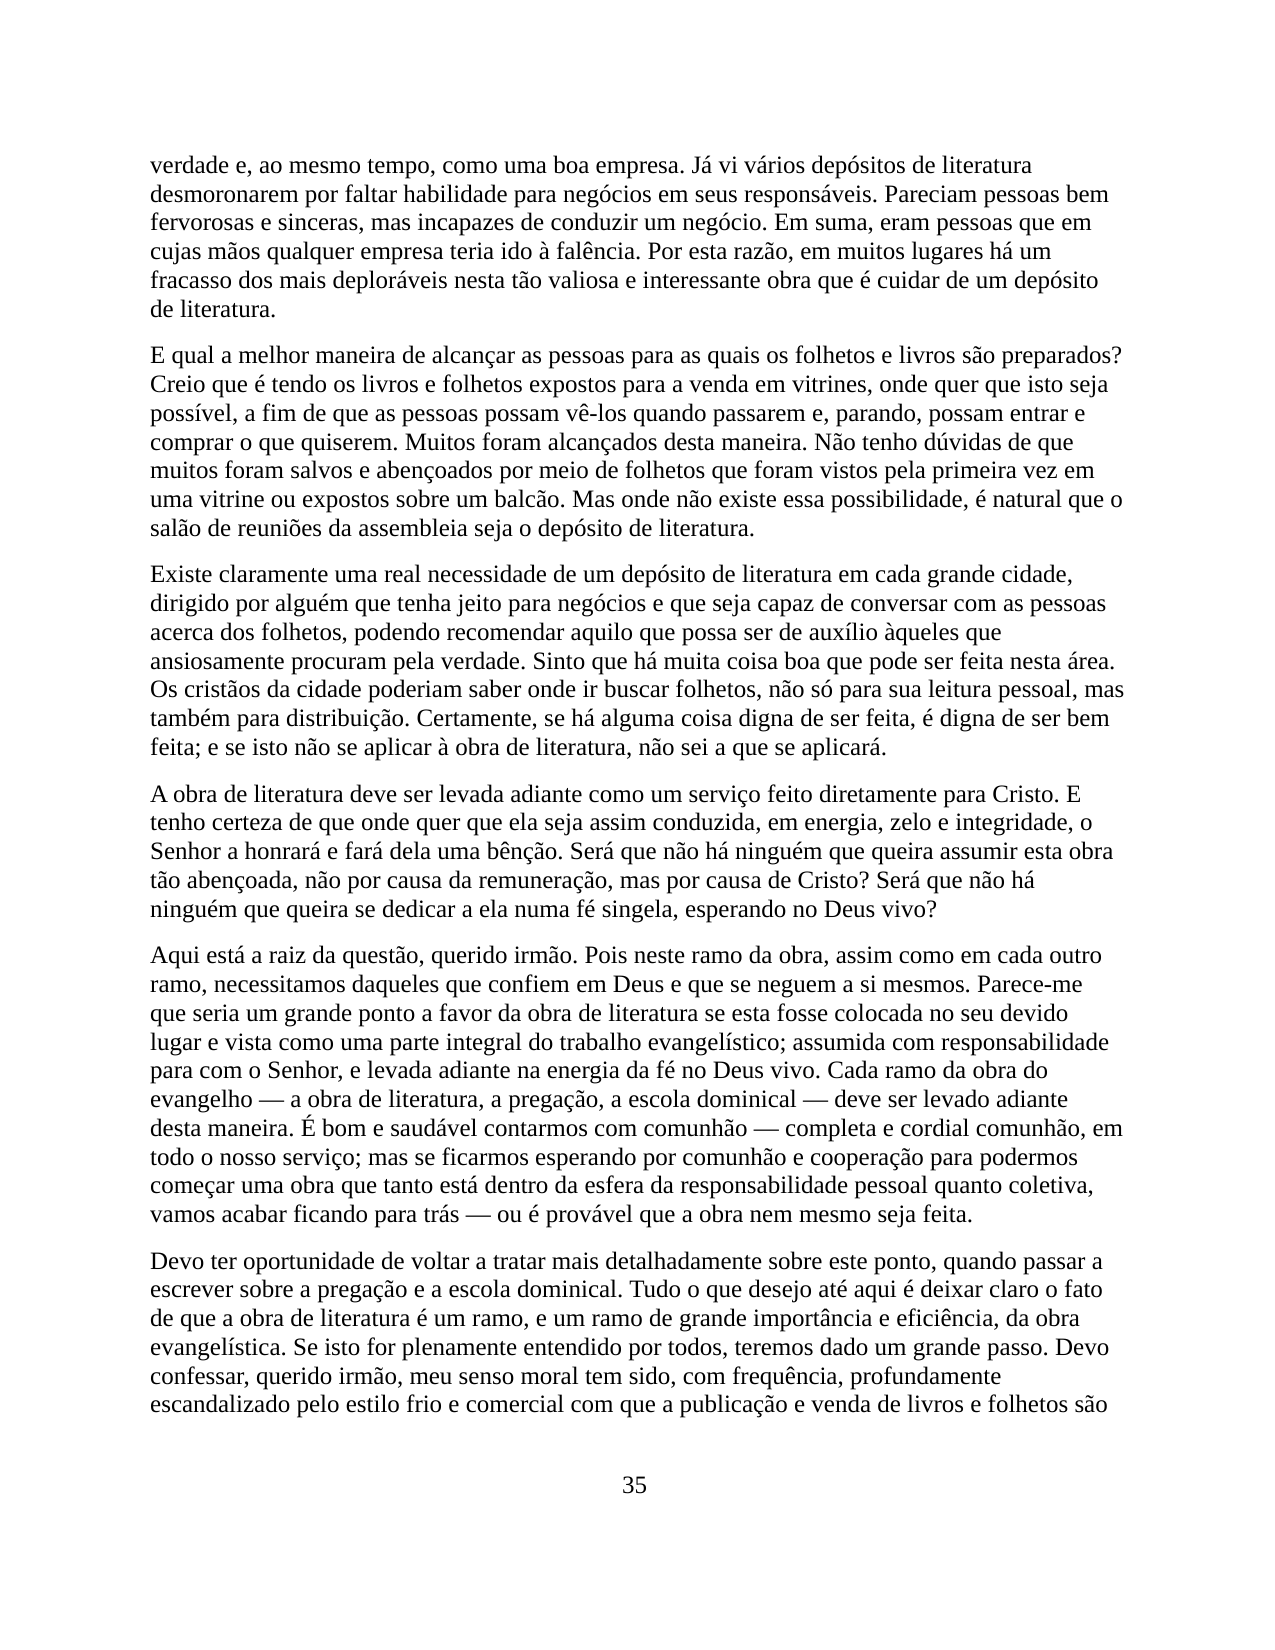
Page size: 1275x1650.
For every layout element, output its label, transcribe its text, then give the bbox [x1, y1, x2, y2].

text verdade e, ao mesmo tempo, como uma boa empresa. Já vi vários depósitos de literatura desmoronarem por faltar habilidade para negócios em seus responsáveis. Pareciam pessoas bem fervorosas e sinceras, mas incapazes de conduzir um negócio. Em suma, eram pessoas que em cujas mãos qualquer empresa teria ido à falência. Por esta razão, em muitos lugares há um fracasso dos mais deploráveis nesta tão valiosa e interessante obra que é cuidar de um depósito de literatura. [150, 150, 1125, 322]
text Devo ter oportunidade de voltar a tratar mais detalhadamente sobre este ponto, quando passar a escrever sobre a pregação e a escola dominical. Tudo o que desejo até aqui é deixar claro o fato de que a obra de literatura é um ramo, e um ramo de grande importância e eficiência, da obra evangelística. Se isto for plenamente entendido por todos, teremos dado um grande passo. Devo confessar, querido irmão, meu senso moral tem sido, com frequência, profundamente escandalizado pelo estilo frio e comercial com que a publicação e venda de livros e folhetos são [150, 1246, 1125, 1418]
text A obra de literatura deve ser levada adiante como um serviço feito diretamente para Cristo. E tenho certeza de que onde quer que ela seja assim conduzida, em energia, zelo e integridade, o Senhor a honrará e fará dela uma bênção. Será que não há ninguém que queira assumir esta obra tão abençoada, não por causa da remuneração, mas por causa de Cristo? Será que não há ninguém que queira se dedicar a ela numa fé singela, esperando no Deus vivo? [150, 779, 1125, 922]
text Aqui está a raiz da questão, querido irmão. Pois neste ramo da obra, assim como em cada outro ramo, necessitamos daqueles que confiem em Deus e que se neguem a si mesmos. Parece-me que seria um grande ponto a favor da obra de literatura se esta fosse colocada no seu devido lugar e vista como uma parte integral do trabalho evangelístico; assumida com responsabilidade para com o Senhor, e levada adiante na energia da fé no Deus vivo. Cada ramo da obra do evangelho — a obra de literatura, a pregação, a escola dominical — deve ser levado adiante desta maneira. É bom e saudável contarmos com comunhão — completa e cordial comunhão, em todo o nosso serviço; mas se ficarmos esperando por comunhão e cooperação para podermos começar uma obra que tanto está dentro da esfera da responsabilidade pessoal quanto coletiva, vamos acabar ficando para trás — ou é provável que a obra nem mesmo seja feita. [150, 940, 1125, 1228]
text E qual a melhor maneira de alcançar as pessoas para as quais os folhetos e livros são preparados? Creio que é tendo os livros e folhetos expostos para a venda em vitrines, onde quer que isto seja possível, a fim de que as pessoas possam vê-los quando passarem e, parando, possam entrar e comprar o que quiserem. Muitos foram alcançados desta maneira. Não tenho dúvidas de que muitos foram salvos e abençoados por meio de folhetos que foram vistos pela primeira vez em uma vitrine ou expostos sobre um balcão. Mas onde não existe essa possibilidade, é natural que o salão de reuniões da assembleia seja o depósito de literatura. [150, 340, 1125, 542]
text Existe claramente uma real necessidade de um depósito de literatura em cada grande cidade, dirigido por alguém que tenha jeito para negócios e que seja capaz de conversar com as pessoas acerca dos folhetos, podendo recomendar aquilo que possa ser de auxílio àqueles que ansiosamente procuram pela verdade. Sinto que há muita coisa boa que pode ser feita nesta área. Os cristãos da cidade poderiam saber onde ir buscar folhetos, não só para sua leitura pessoal, mas também para distribuição. Certamente, se há alguma coisa digna de ser feita, é digna de ser bem feita; e se isto não se aplicar à obra de literatura, não sei a que se aplicará. [150, 559, 1125, 761]
